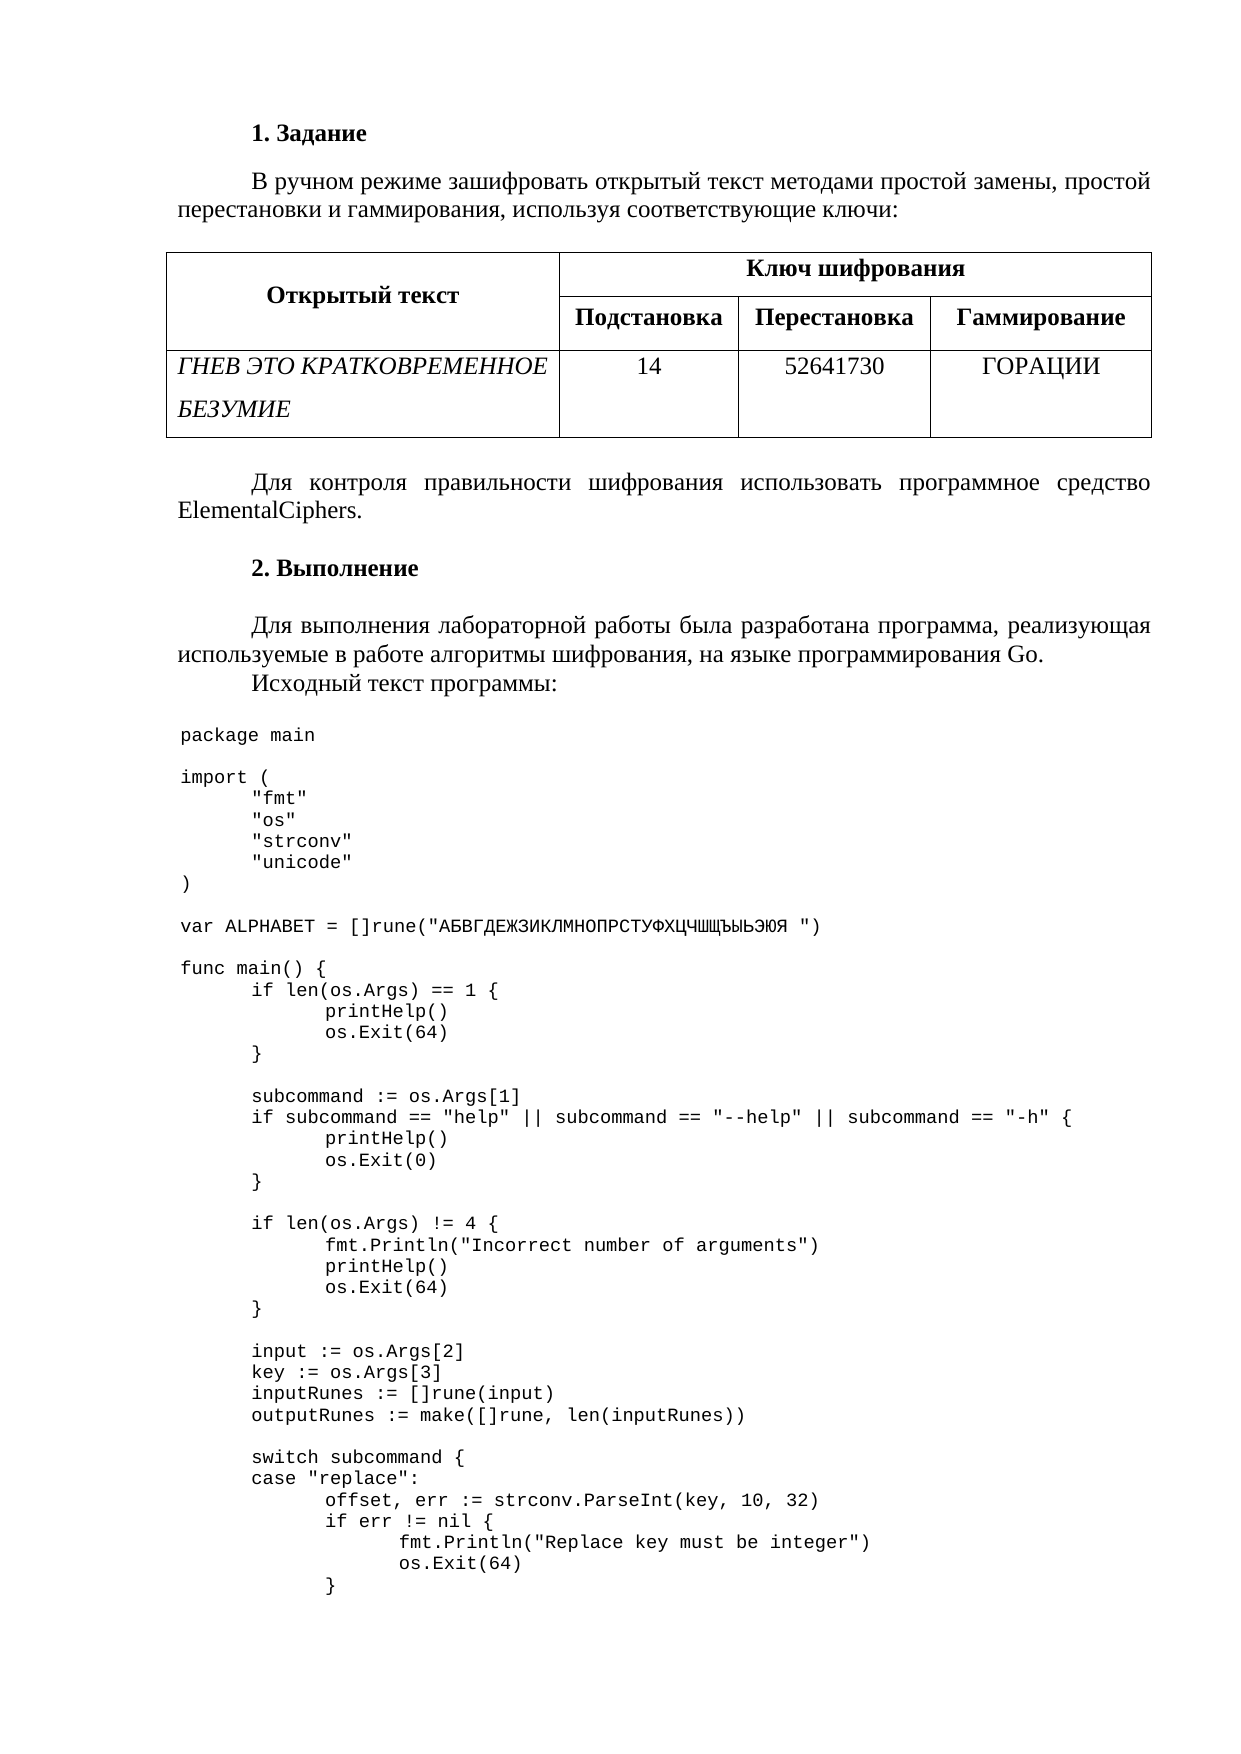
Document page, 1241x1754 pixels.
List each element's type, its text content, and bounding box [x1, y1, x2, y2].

text if len(os.Args) != 4 { [180, 1214, 1152, 1235]
text inputRunes := []rune(input) [180, 1384, 1152, 1405]
text os.Exit(0) [180, 1150, 1152, 1172]
text if len(os.Args) == 1 { [180, 980, 1152, 1002]
text } [180, 1044, 1152, 1065]
text В ручном режиме зашифровать открытый текст методами простой замены, простой перестановки и гаммирования, используя соответствующие ключи: [177, 166, 1152, 223]
text case "replace": [180, 1469, 1152, 1490]
text ) [180, 874, 1152, 895]
text switch subcommand { [180, 1448, 1152, 1469]
text outputRunes := make([]rune, len(inputRunes)) [180, 1405, 1152, 1427]
text package main [180, 725, 1152, 747]
text func main() { [180, 959, 1152, 980]
text "fmt" [180, 789, 1152, 810]
text 1. Задание [177, 118, 1152, 147]
table_cell Гаммирование [931, 297, 1151, 350]
text printHelp() [180, 1257, 1152, 1278]
text input := os.Args[2] [180, 1342, 1152, 1363]
text Для выполнения лабораторной работы была разработана программа, реализующая используемые в работе алгоритмы шифрования, на языке программирования Go. [177, 610, 1152, 668]
text "unicode" [180, 853, 1152, 874]
table_header Открытый текст [167, 253, 559, 350]
table_cell 52641730 [739, 351, 930, 437]
text if err != nil { [180, 1512, 1152, 1533]
text Для контроля правильности шифрования использовать программное средство ElementalCiphers. [177, 467, 1152, 524]
text if subcommand == "help" || subcommand == "--help" || subcommand == "-h" { [180, 1108, 1152, 1129]
text } [180, 1575, 1152, 1597]
text import ( [180, 768, 1152, 789]
table_header Ключ шифрования [560, 253, 1151, 296]
text } [180, 1299, 1152, 1320]
text fmt.Println("Replace key must be integer") [180, 1533, 1152, 1554]
text key := os.Args[3] [180, 1363, 1152, 1384]
text Исходный текст программы: [177, 668, 1152, 697]
text offset, err := strconv.ParseInt(key, 10, 32) [180, 1490, 1152, 1512]
text } [180, 1172, 1152, 1193]
table_cell 14 [560, 351, 738, 437]
text printHelp() [180, 1129, 1152, 1150]
text var ALPHABET = []rune("АБВГДЕЖЗИКЛМНОПРСТУФХЦЧШЩЪЫЬЭЮЯ ") [180, 917, 1152, 938]
text subcommand := os.Args[1] [180, 1087, 1152, 1108]
text fmt.Println("Incorrect number of arguments") [180, 1235, 1152, 1257]
text os.Exit(64) [180, 1023, 1152, 1044]
text printHelp() [180, 1002, 1152, 1023]
table_cell ГОРАЦИИ [931, 351, 1151, 437]
text "strconv" [180, 832, 1152, 853]
table_cell Подстановка [560, 297, 738, 350]
text 2. Выполнение [177, 553, 1152, 582]
text os.Exit(64) [180, 1278, 1152, 1299]
table_cell ГНЕВ ЭТО КРАТКОВРЕМЕННОЕ БЕЗУМИЕ [167, 351, 559, 437]
text os.Exit(64) [180, 1554, 1152, 1575]
text "os" [180, 810, 1152, 832]
table_cell Перестановка [739, 297, 930, 350]
